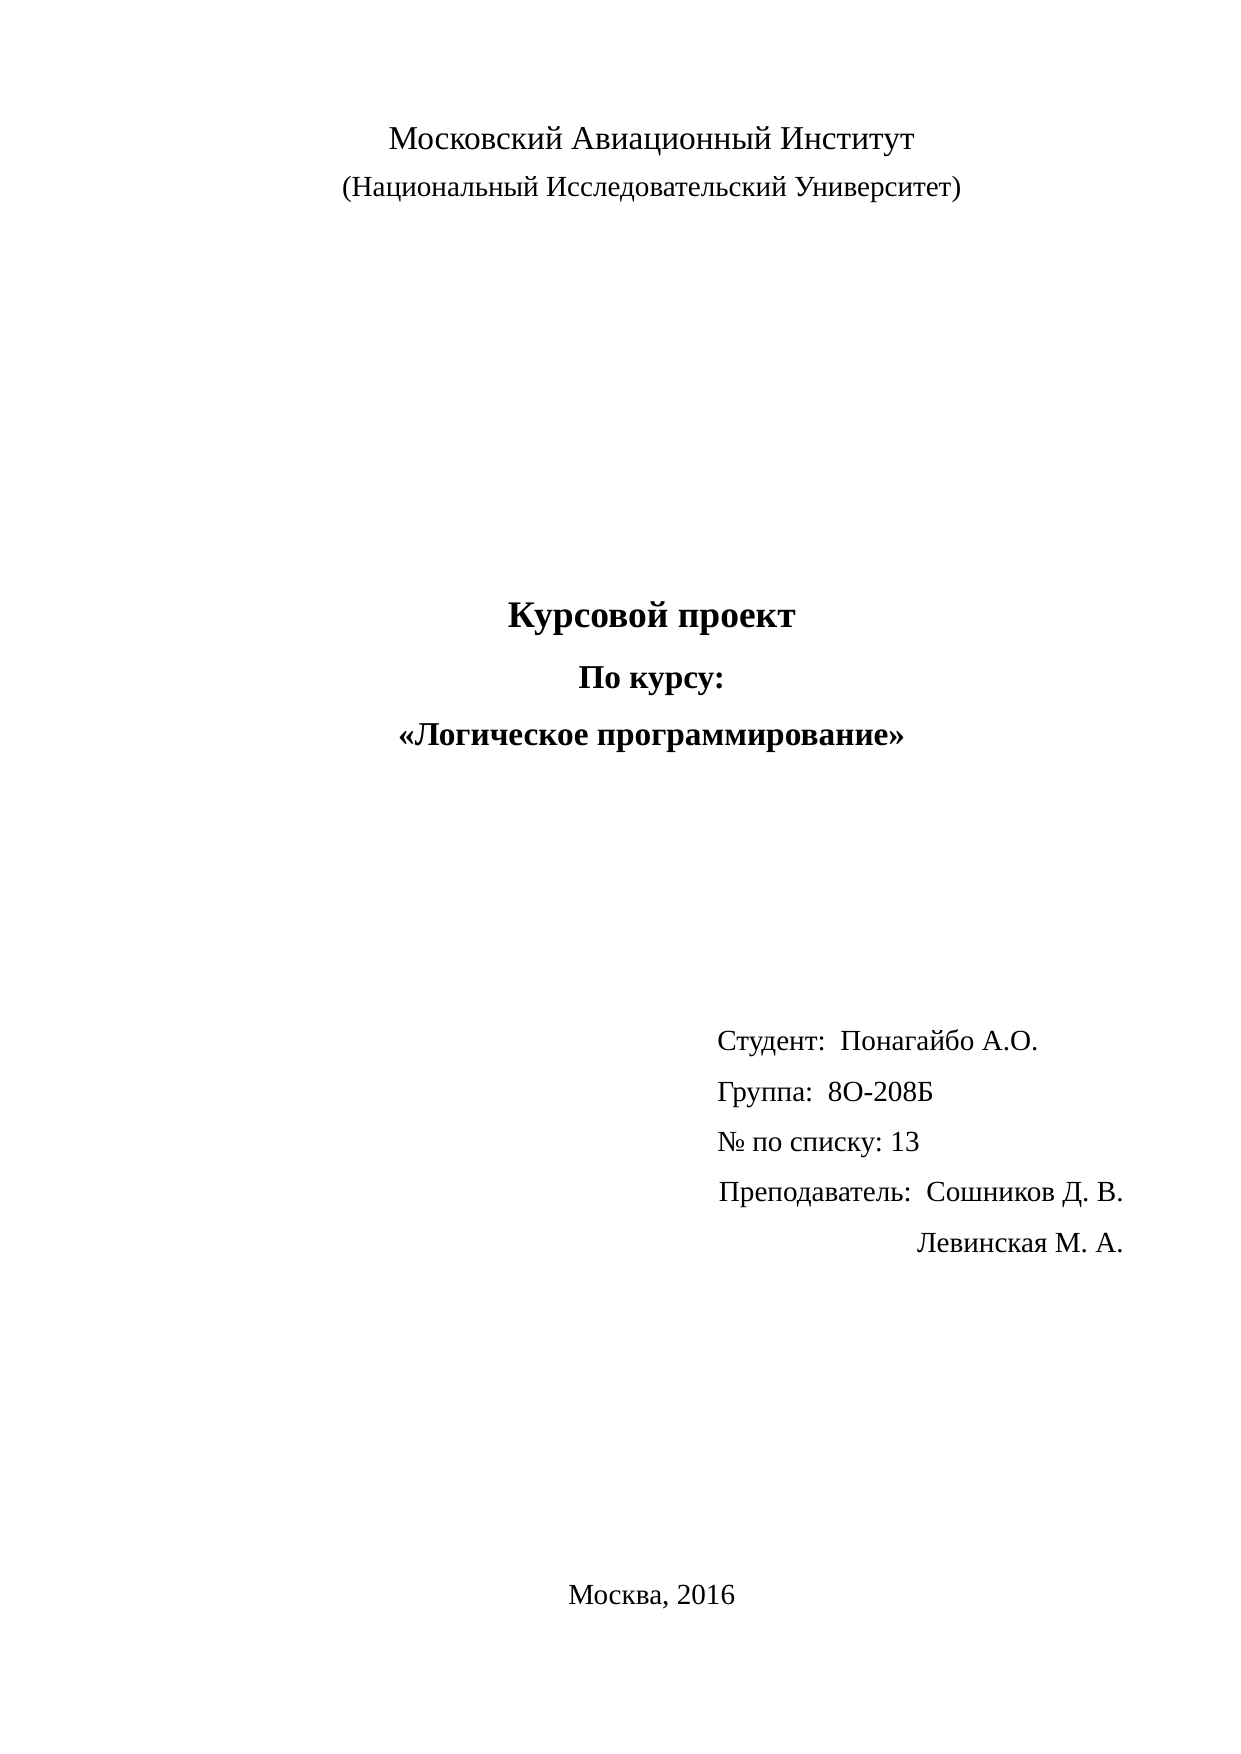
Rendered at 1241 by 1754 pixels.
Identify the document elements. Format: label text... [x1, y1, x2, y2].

text Преподаватель: Сошников Д. В. [717, 1174, 1123, 1208]
text По курсу: [180, 657, 1123, 695]
text Студент: Понагайбо А.О. [717, 1023, 1123, 1057]
text № по списку: 13 [717, 1124, 1123, 1158]
text Левинская М. А. [717, 1225, 1123, 1258]
text «Логическое программирование» [180, 714, 1123, 753]
text Московский Авиационный Институт [180, 118, 1123, 156]
text Группа: 8О-208Б [717, 1074, 1123, 1107]
text Курсовой проект [180, 592, 1123, 635]
text Москва, 2016 [180, 1577, 1123, 1610]
text (Национальный Исследовательский Университет) [180, 169, 1123, 202]
